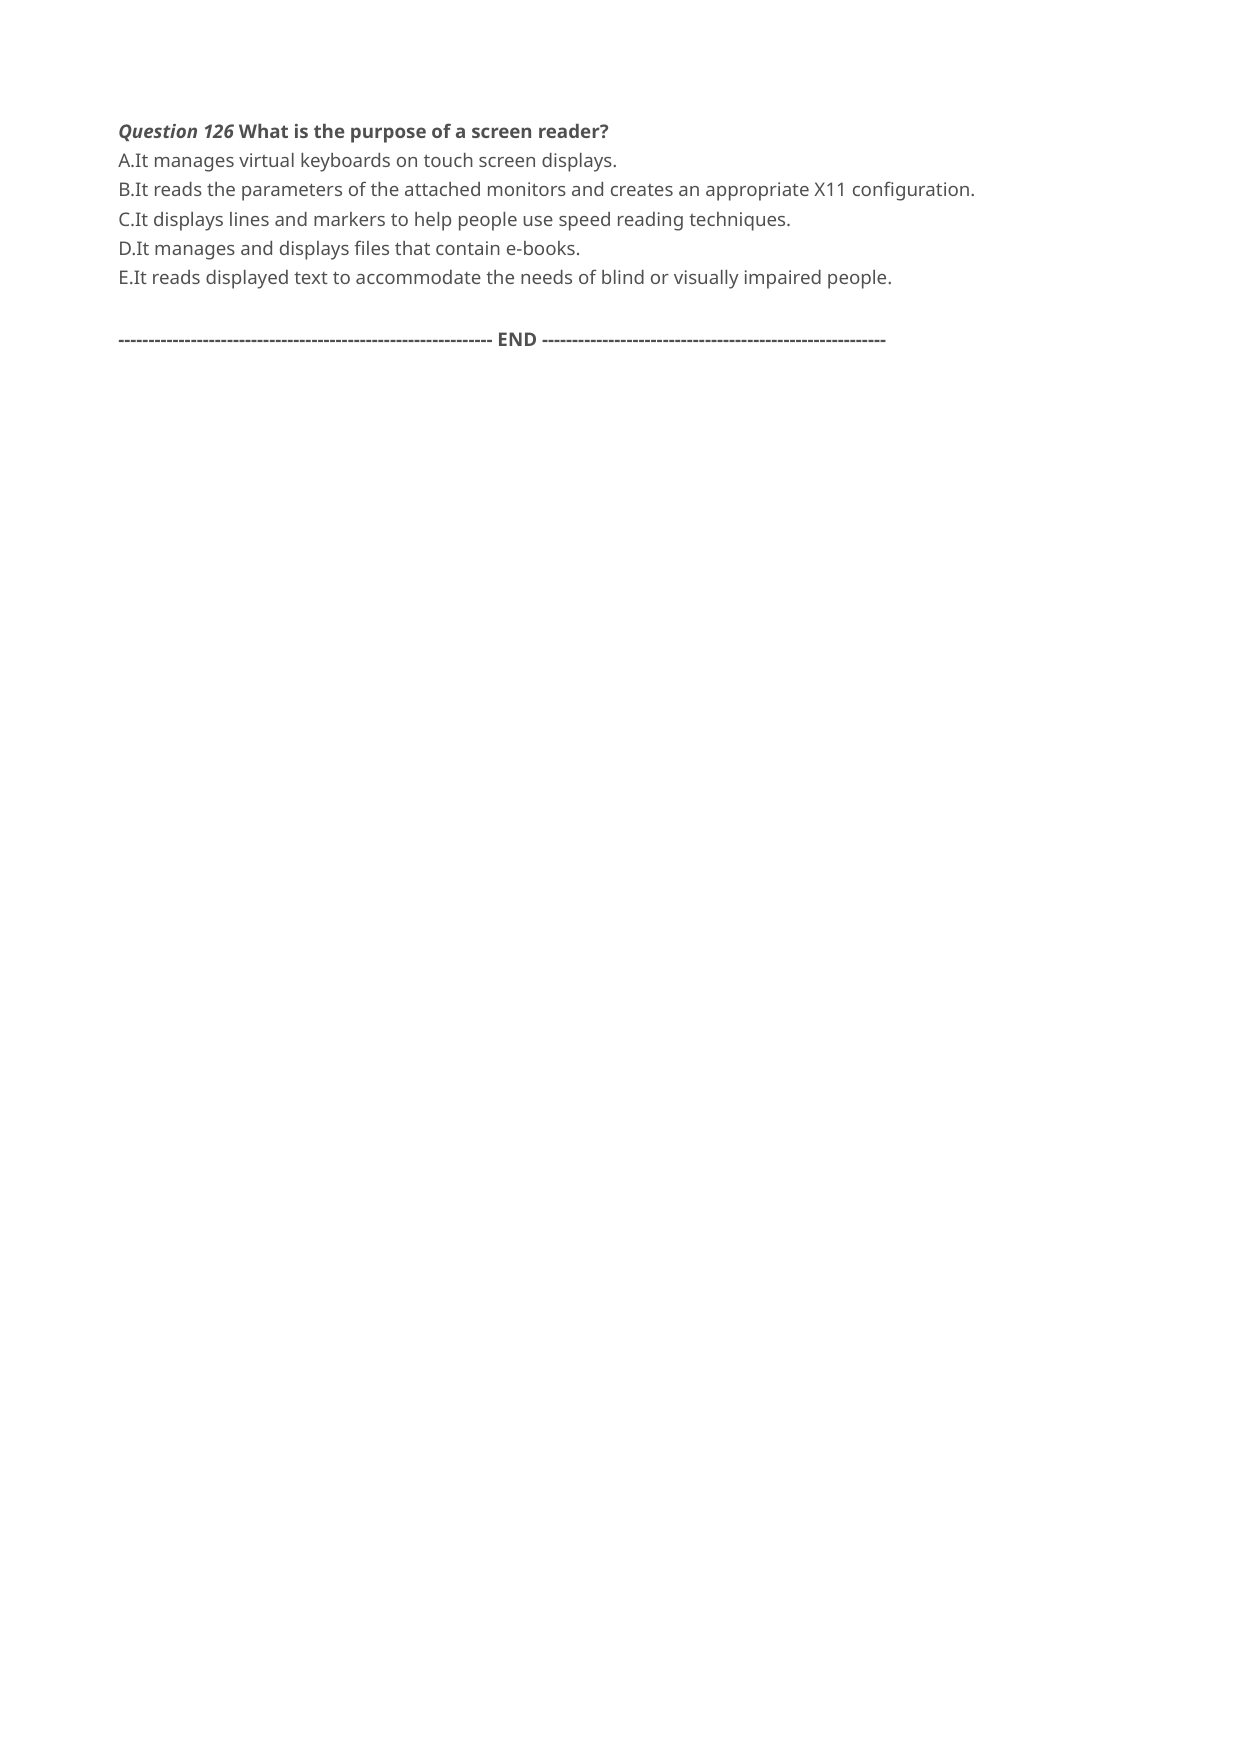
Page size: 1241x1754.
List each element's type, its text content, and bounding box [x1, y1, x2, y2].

text D.It manages and displays files that contain e-books. [118, 235, 1122, 261]
text C.It displays lines and markers to help people use speed reading techniques. [118, 206, 1122, 231]
text A.It manages virtual keyboards on touch screen displays. [118, 147, 1122, 173]
text -------------------------------------------------------------- END --------------------------------------------------------- [118, 327, 1122, 352]
text B.It reads the parameters of the attached monitors and creates an appropriate X11 configuration. [118, 177, 1122, 202]
text Question 126 What is the purpose of a screen reader? [118, 118, 1122, 144]
text E.It reads displayed text to accommodate the needs of blind or visually impaired people. [118, 264, 1122, 290]
